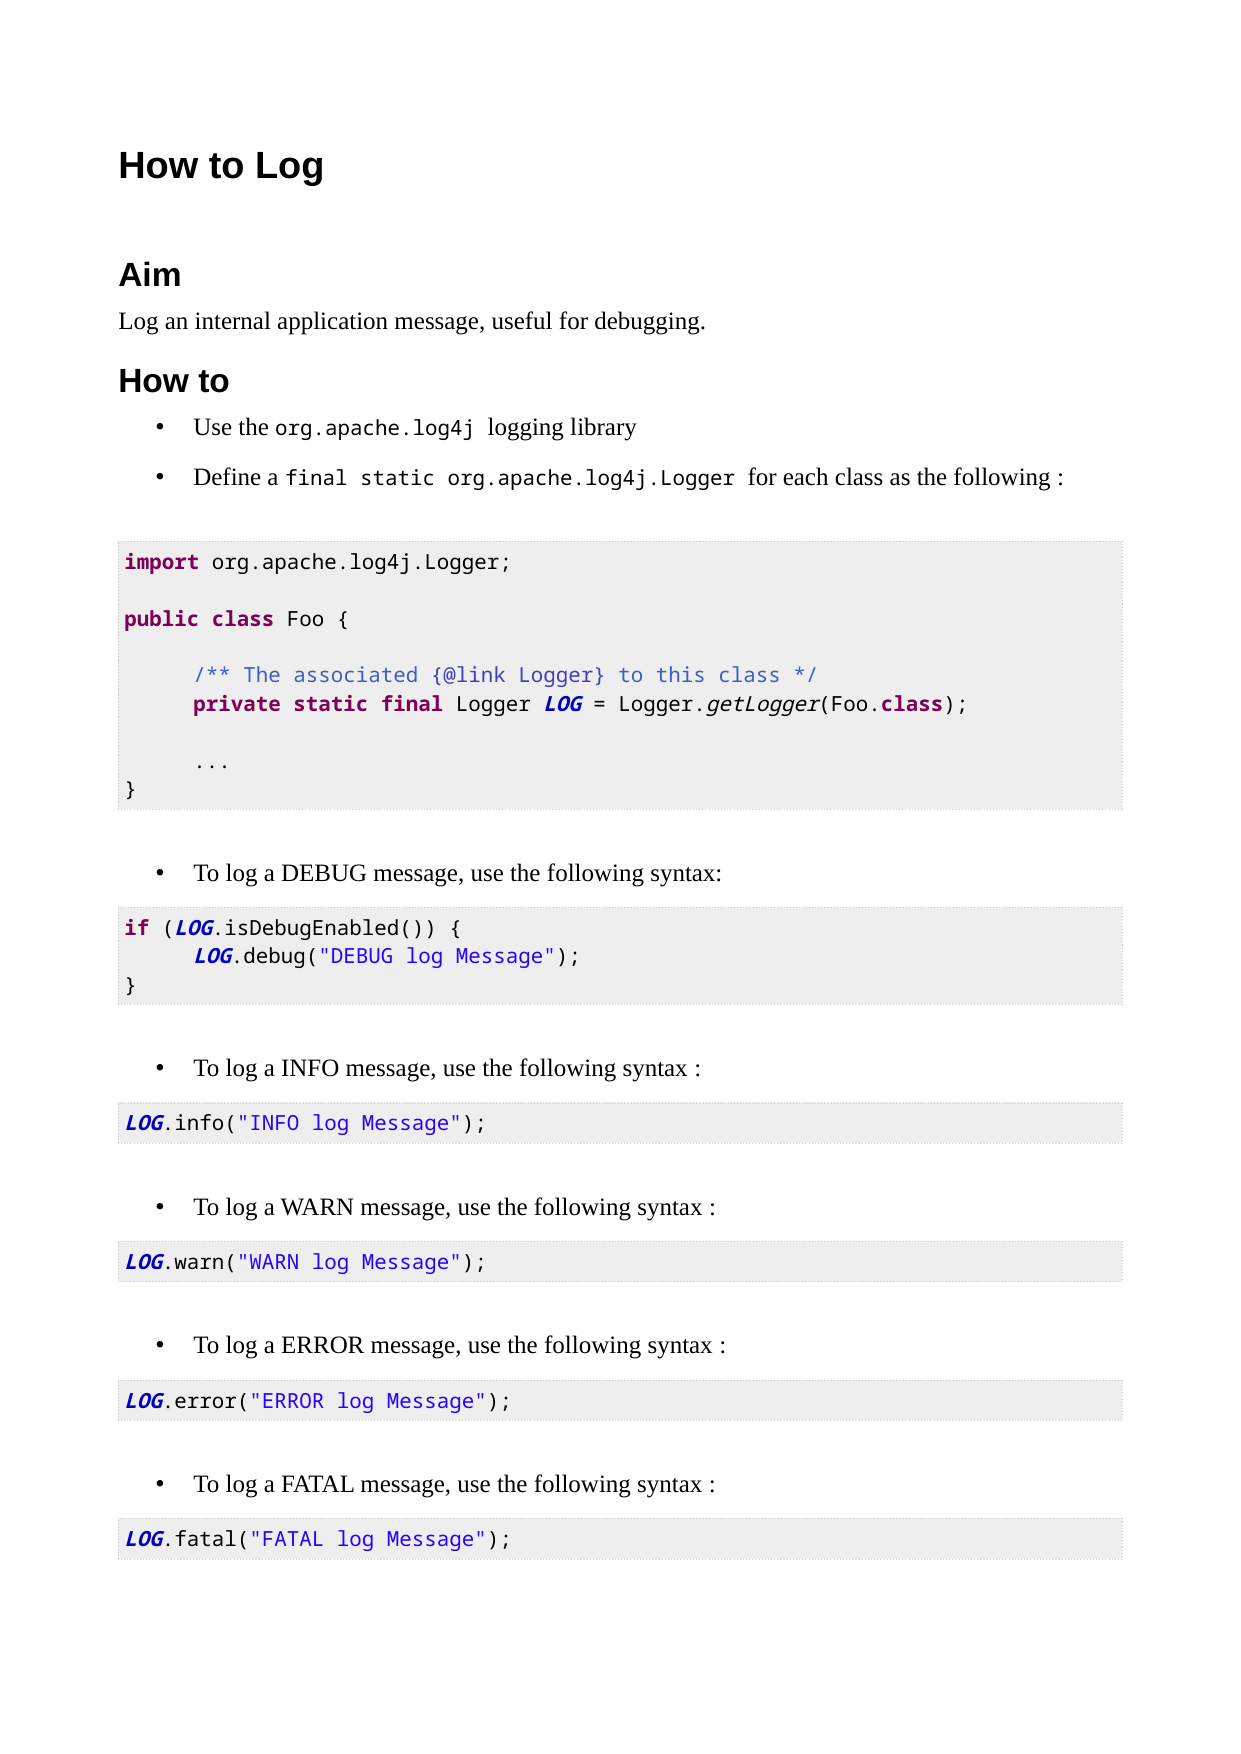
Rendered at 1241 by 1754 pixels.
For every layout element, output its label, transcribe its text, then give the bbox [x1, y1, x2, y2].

text public class Foo { [118, 598, 1122, 626]
list To log a WARN message, use the following syntax : [156, 1192, 1122, 1221]
list To log a DEBUG message, use the following syntax: [156, 858, 1122, 887]
text if (LOG.isDebugEnabled()) { [118, 907, 1122, 935]
text LOG.warn("WARN log Message"); [118, 1241, 1122, 1282]
subtitle Aim [118, 254, 1122, 293]
text LOG.error("ERROR log Message"); [118, 1380, 1122, 1420]
text private static final Logger LOG = Logger.getLogger(Foo.class); [118, 683, 1122, 711]
text LOG.info("INFO log Message"); [118, 1102, 1122, 1143]
text /** The associated {@link Logger} to this class */ [118, 654, 1122, 683]
list Use the org.apache.log4j logging library [156, 412, 1122, 442]
text ... [118, 740, 1122, 768]
list To log a ERROR message, use the following syntax : [156, 1331, 1122, 1359]
subtitle How to Log [118, 143, 1122, 187]
list To log a INFO message, use the following syntax : [156, 1053, 1122, 1082]
list To log a FATAL message, use the following syntax : [156, 1469, 1122, 1498]
list Define a final static org.apache.log4j.Logger for each class as the following : [156, 462, 1122, 492]
text } [118, 964, 1122, 1004]
text Log an internal application message, useful for debugging. [118, 306, 1122, 334]
text LOG.debug("DEBUG log Message"); [118, 935, 1122, 964]
subtitle How to [118, 361, 1122, 400]
text LOG.fatal("FATAL log Message"); [118, 1518, 1122, 1559]
text } [118, 768, 1122, 809]
text import org.apache.log4j.Logger; [118, 541, 1122, 569]
